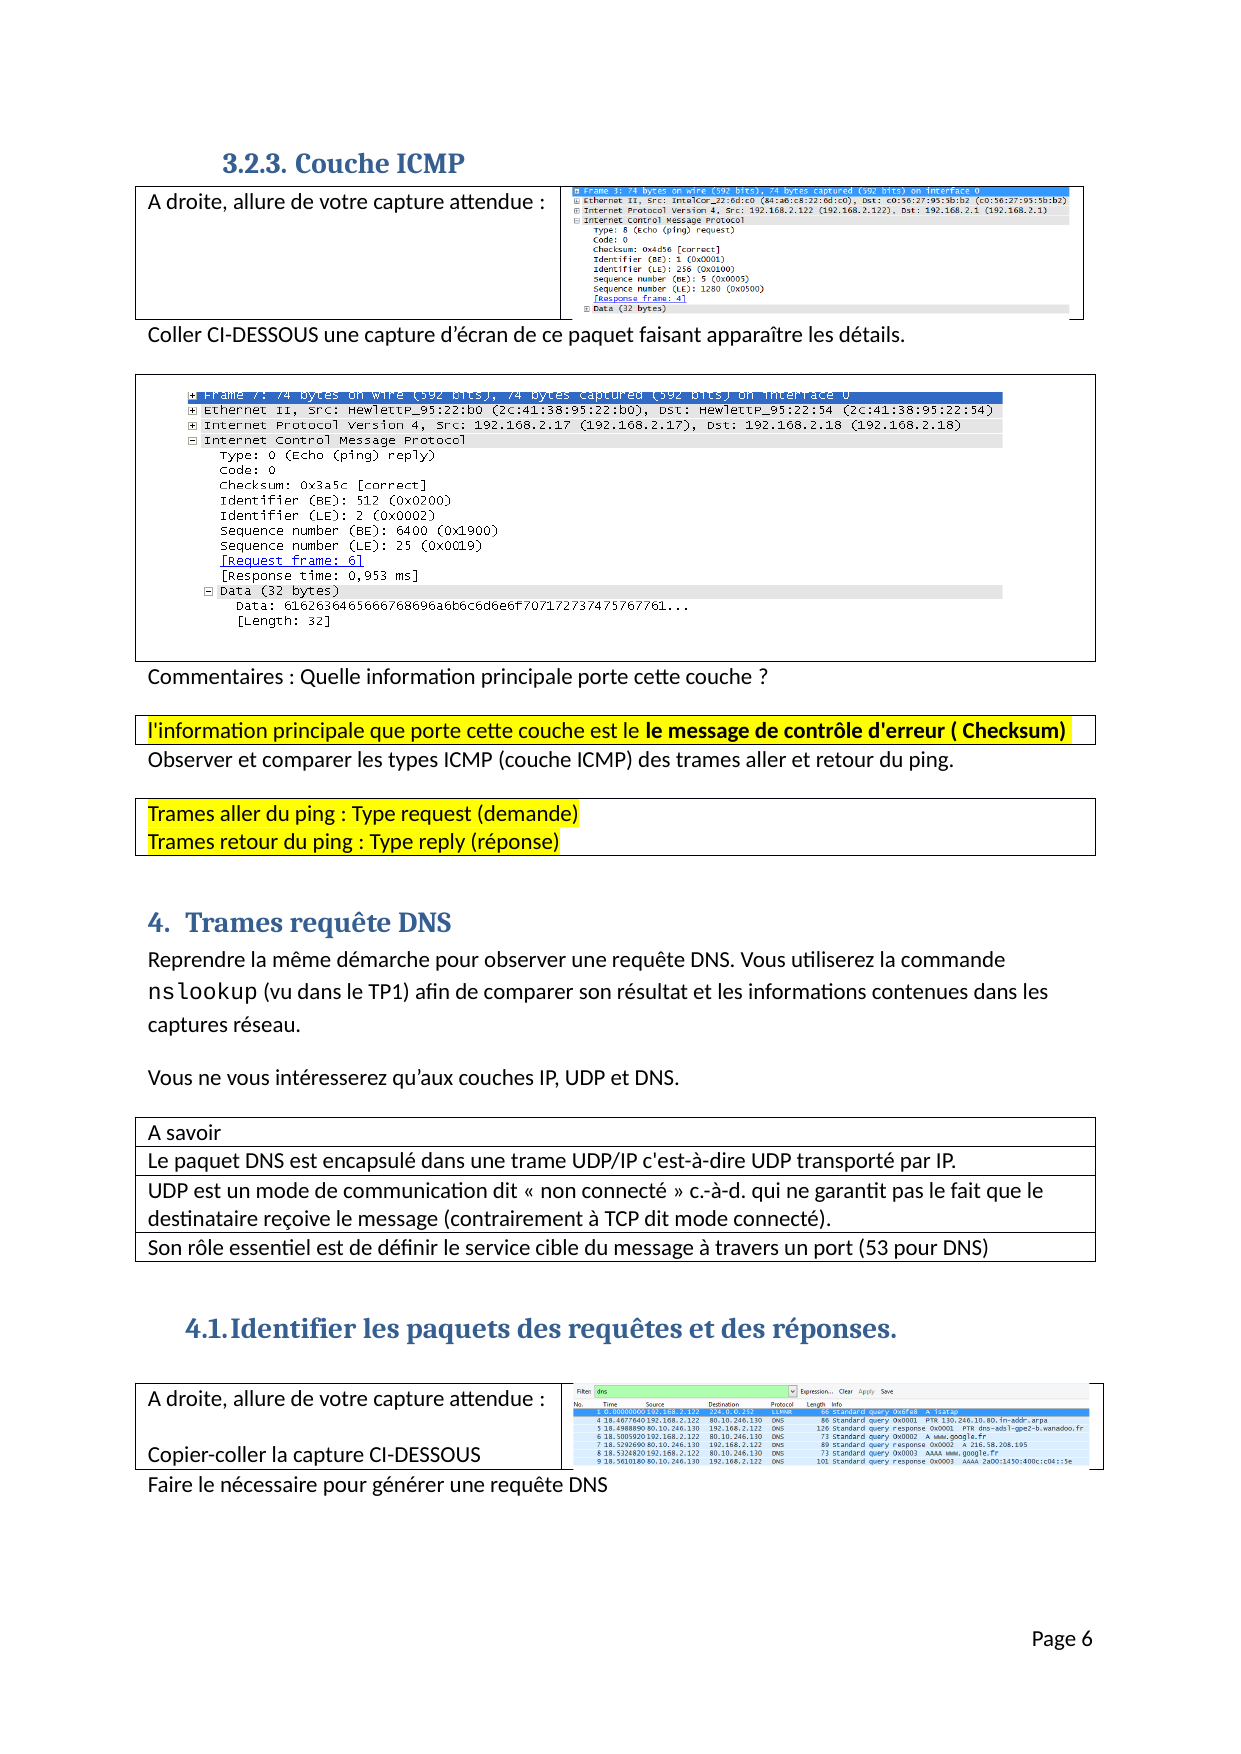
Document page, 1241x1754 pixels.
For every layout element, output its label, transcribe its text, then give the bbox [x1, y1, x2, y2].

subtitle Identifier les paquets des requêtes et des réponses. [185, 1312, 1093, 1345]
table_cell Son rôle essentiel est de définir le service cible du message à travers un port (53 pour DNS) [136, 1233, 1095, 1261]
table_header Trames aller du ping : Type request (demande) Trames retour du ping : Type reply (réponse) [136, 799, 1095, 855]
table_header [1090, 1384, 1103, 1469]
picture [572, 187, 1070, 320]
subtitle Couche ICMP [223, 148, 1093, 181]
table_header A savoir [136, 1118, 1095, 1146]
text Vous ne vous intéresserez qu’aux couches IP, UDP et DNS. [148, 1063, 1093, 1092]
text Coller CI-DESSOUS une capture d’écran de ce paquet faisant apparaître les détails. [148, 320, 1093, 348]
table_header A droite, allure de votre capture attendue : [136, 187, 560, 319]
text Observer et comparer les types ICMP (couche ICMP) des trames aller et retour du ping. [148, 745, 1093, 773]
table_header [561, 187, 572, 319]
table_header [136, 375, 1095, 661]
text Faire le nécessaire pour générer une requête DNS [148, 1470, 1093, 1498]
picture [573, 1383, 1090, 1470]
table_header A droite, allure de votre capture attendue : Copier-coller la capture CI-DESSOUS [136, 1384, 561, 1469]
table_cell Le paquet DNS est encapsulé dans une trame UDP/IP c'est-à-dire UDP transporté par IP. [136, 1147, 1095, 1175]
table_header [1070, 187, 1083, 319]
picture [187, 392, 1003, 634]
table_header [562, 1384, 573, 1469]
text Reprendre la même démarche pour observer une requête DNS. Vous utiliserez la commande nslookup (vu dans le TP1) afin de comparer son résultat et les informations contenues dans les captures réseau. [148, 945, 1093, 1038]
table_header l'information principale que porte cette couche est le le message de contrôle d'erreur ( Checksum) [136, 716, 1095, 744]
subtitle Trames requête DNS [148, 906, 1093, 940]
table_cell UDP est un mode de communication dit « non connecté » c.-à-d. qui ne garantit pas le fait que le destinataire reçoive le message (contrairement à TCP dit mode connecté). [136, 1176, 1095, 1232]
text Commentaires : Quelle information principale porte cette couche ? [148, 662, 1093, 690]
